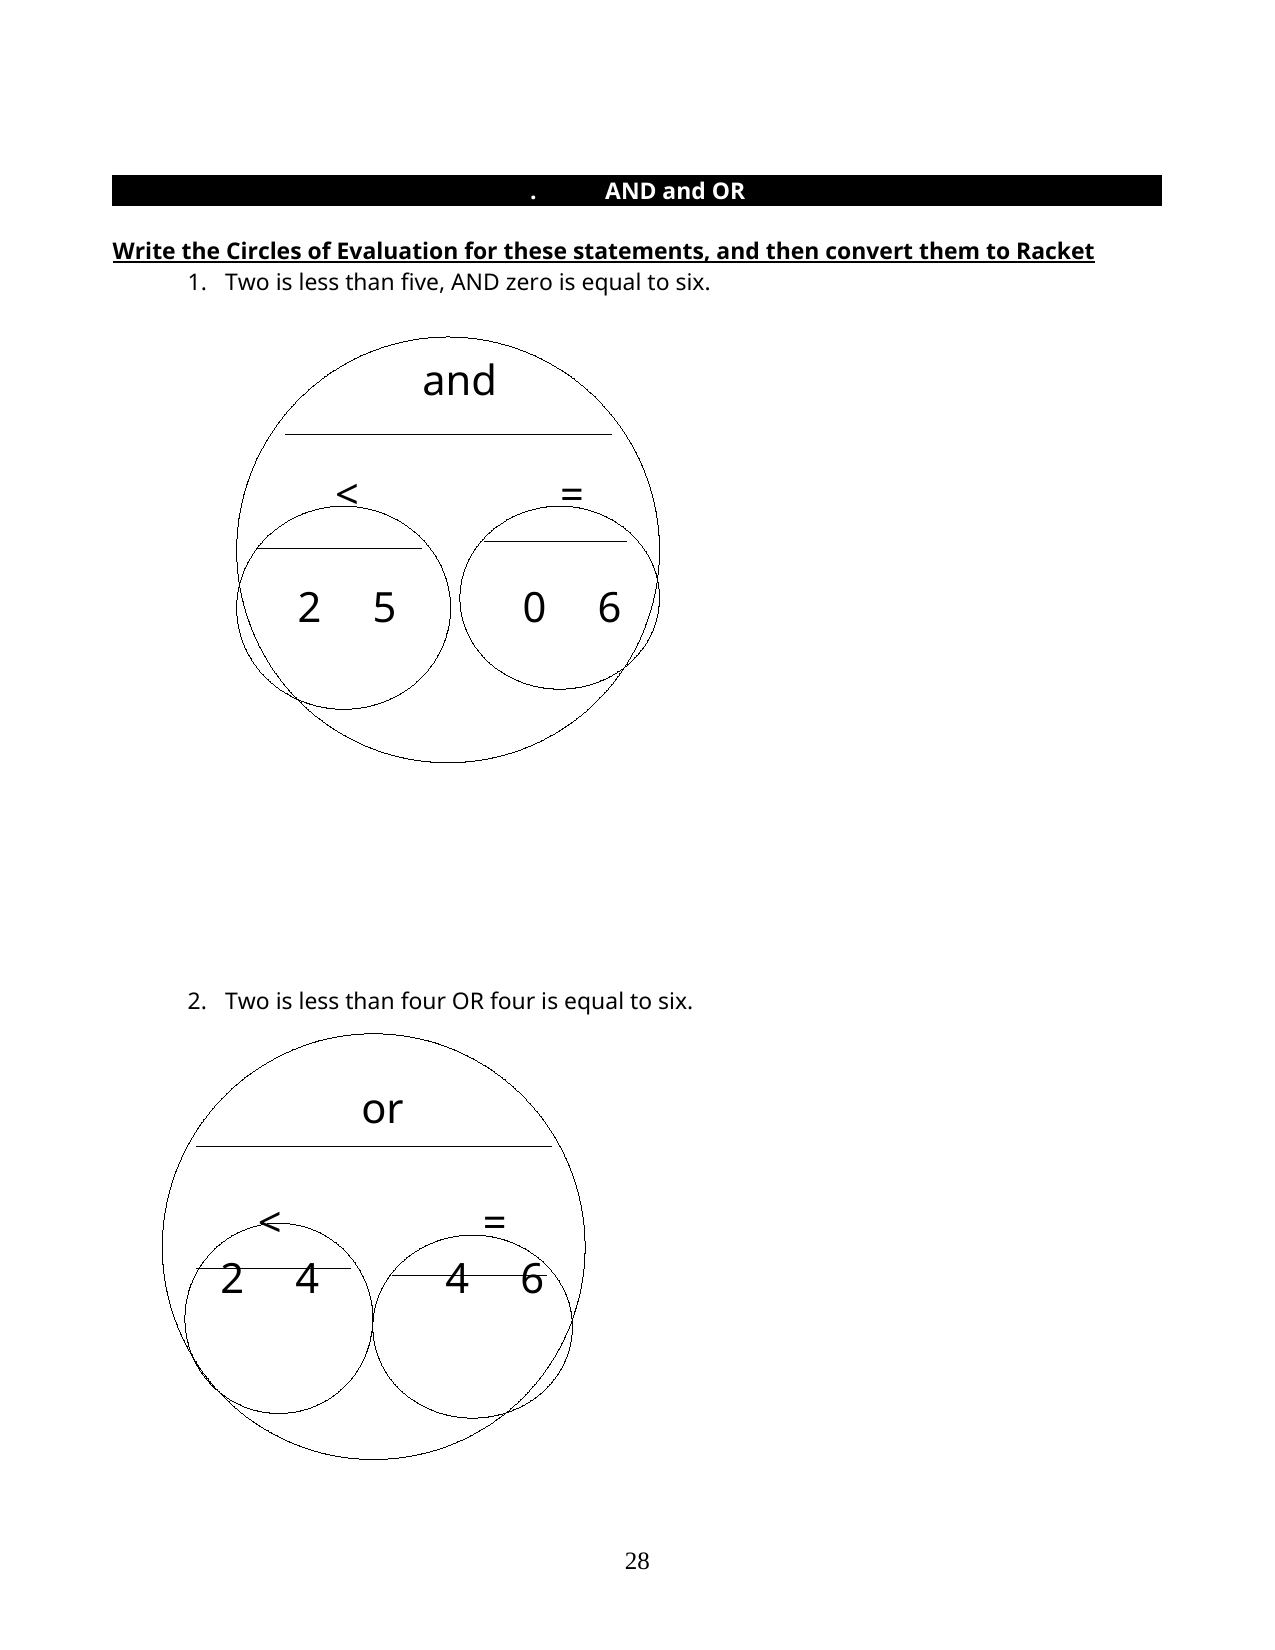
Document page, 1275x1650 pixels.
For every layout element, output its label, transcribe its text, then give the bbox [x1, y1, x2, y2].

list Two is less than four OR four is equal to six. [187, 985, 1162, 1016]
text Write the Circles of Evaluation for these statements, and then convert them to Racket [112, 235, 1162, 266]
list Two is less than five, AND zero is equal to six. [187, 266, 1162, 297]
subtitle AND and OR [112, 175, 1162, 206]
